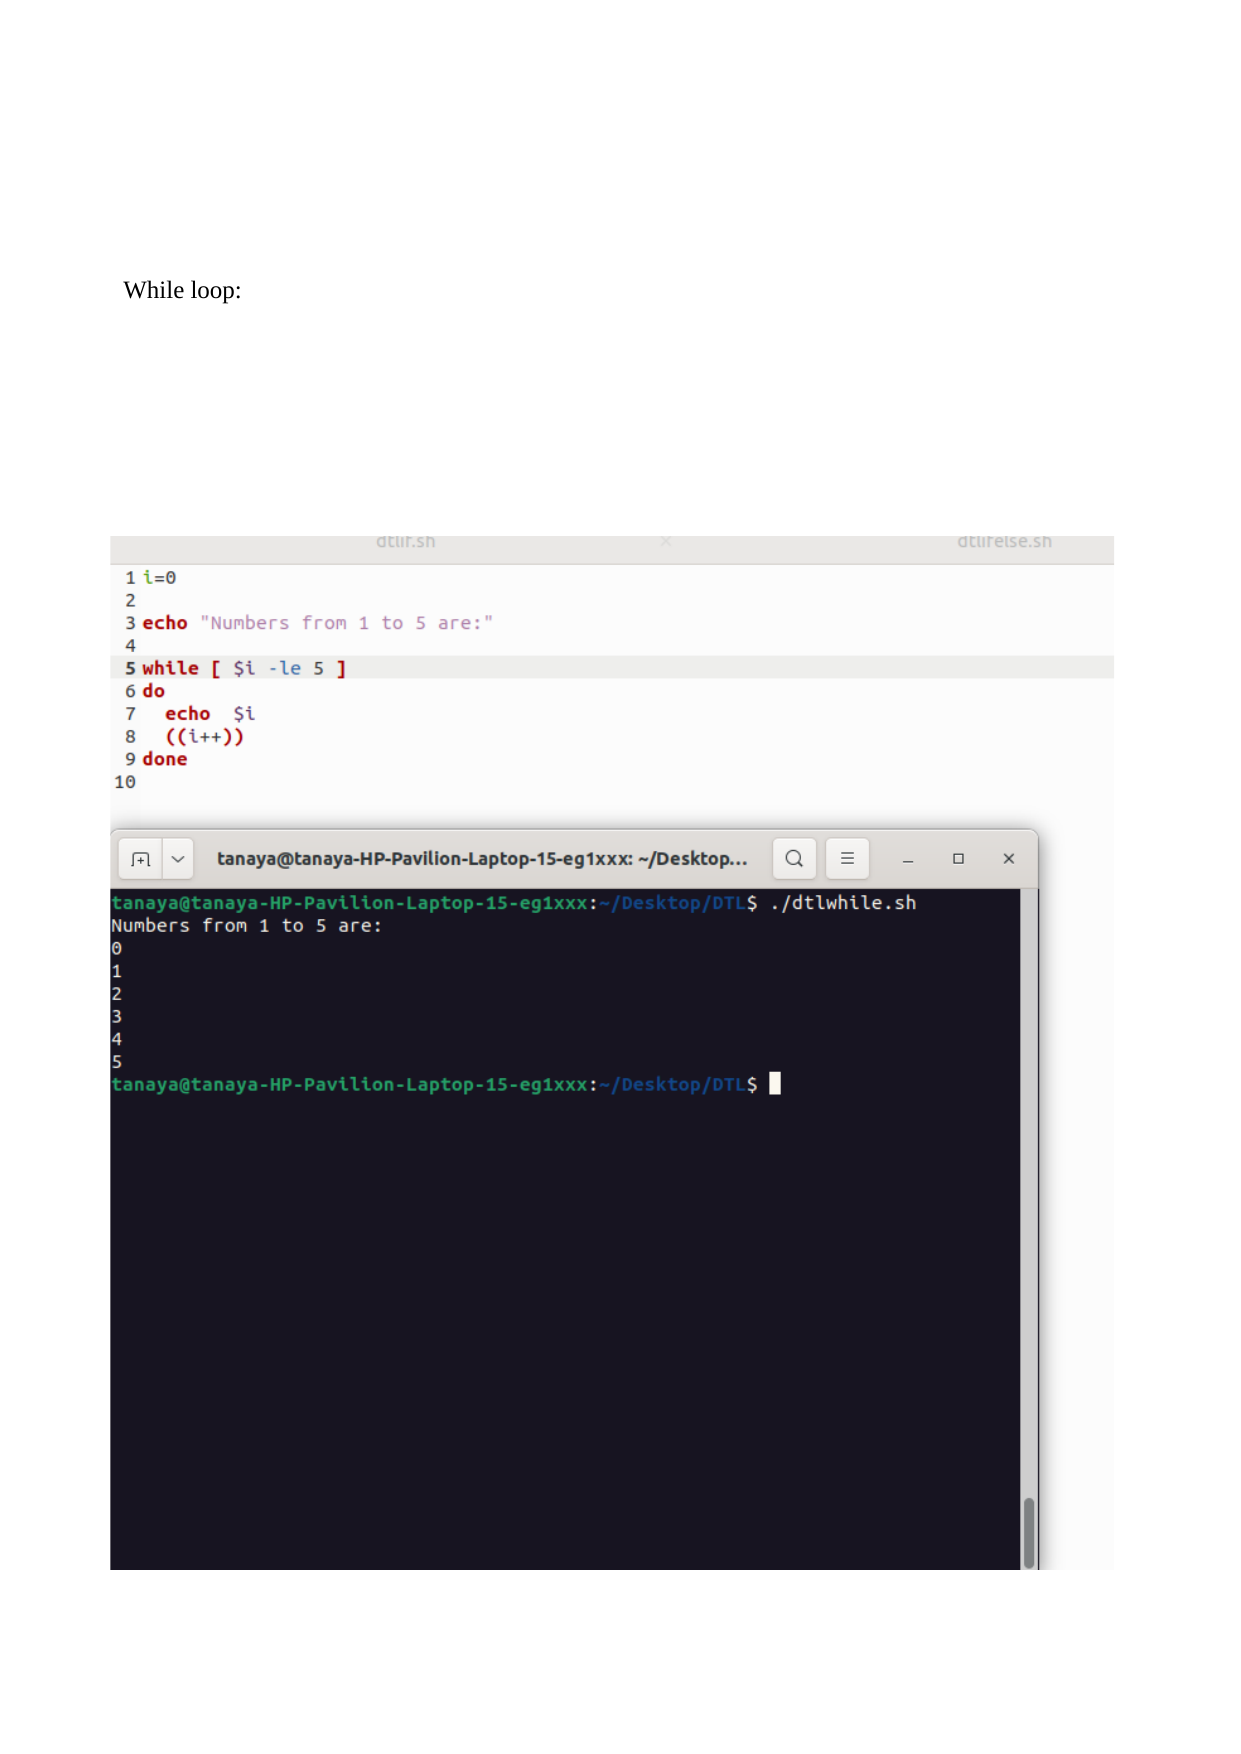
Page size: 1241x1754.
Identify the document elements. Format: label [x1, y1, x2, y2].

picture [110, 536, 1115, 1570]
